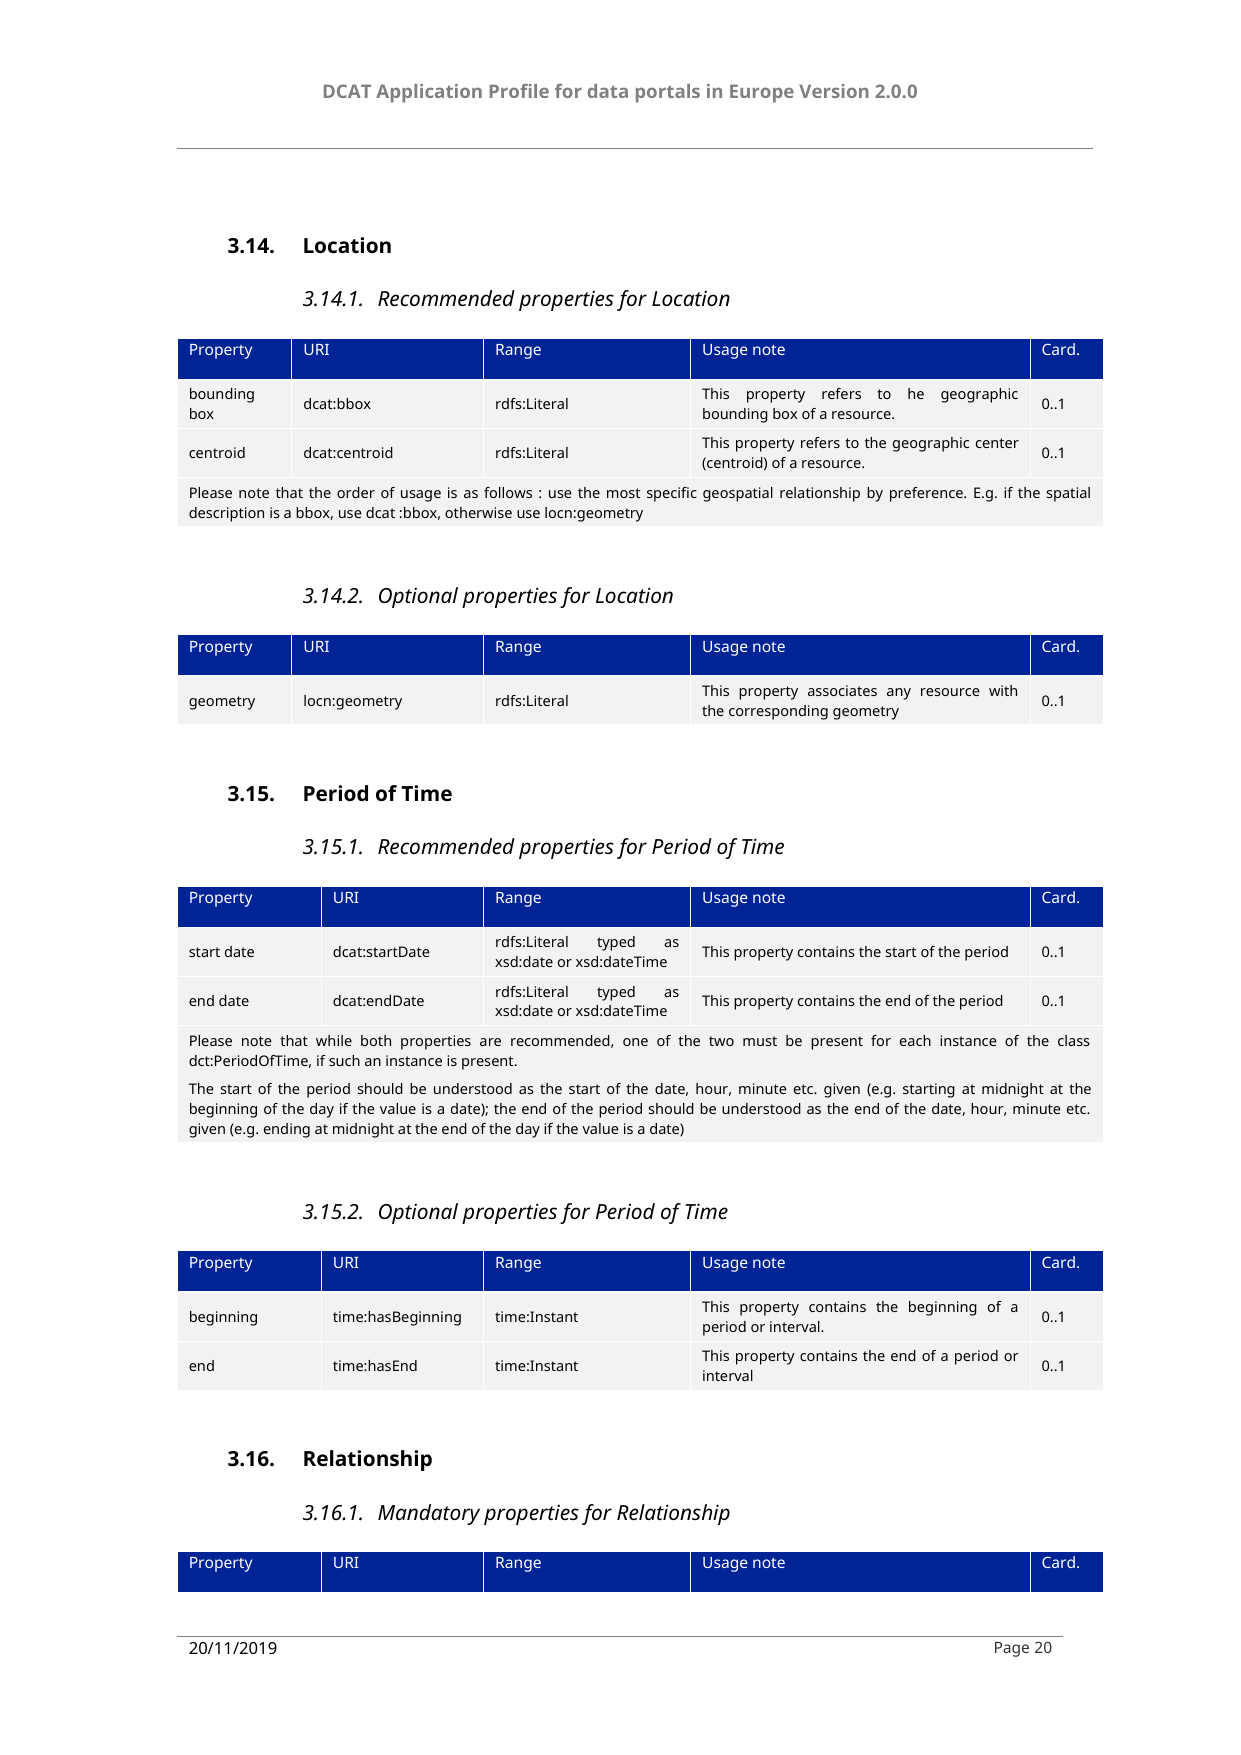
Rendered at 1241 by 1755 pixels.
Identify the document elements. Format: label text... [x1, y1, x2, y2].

table_header Usage note [691, 635, 1030, 675]
table_header Card. [1031, 1251, 1103, 1291]
table_header Property [178, 1251, 321, 1291]
table_header Range [484, 1251, 690, 1291]
table_cell Please note that the order of usage is as follows : use the most specific geospatial relationship by preference. E.g. if the spatial description is a bbox, use dcat :bbox, otherwise use locn:geometry [178, 478, 1103, 526]
table_cell 0..1 [1031, 429, 1103, 477]
subtitle Optional properties for Location [302, 581, 1063, 609]
table_cell dcat:centroid [292, 429, 483, 477]
table_cell rdfs:Literal typed as xsd:date or xsd:dateTime [484, 977, 690, 1025]
table_cell 0..1 [1031, 977, 1103, 1025]
table_cell time:hasBeginning [322, 1293, 483, 1341]
table_header Range [484, 1552, 690, 1592]
table_cell locn:geometry [292, 676, 483, 724]
table_cell dcat:bbox [292, 380, 483, 428]
table_cell rdfs:Literal [484, 380, 690, 428]
table_cell This property refers to he geographic bounding box of a resource. [691, 380, 1030, 428]
table_header Card. [1031, 1552, 1103, 1592]
table_cell rdfs:Literal [484, 676, 690, 724]
table_header Card. [1031, 339, 1103, 379]
table_header Property [178, 635, 291, 675]
table_cell rdfs:Literal [484, 429, 690, 477]
table_header URI [322, 1552, 483, 1592]
table_cell geometry [178, 676, 291, 724]
subtitle Optional properties for Period of Time [302, 1197, 1063, 1225]
table_header URI [322, 1251, 483, 1291]
table_cell centroid [178, 429, 291, 477]
table_header Property [178, 339, 291, 379]
table_cell end date [178, 977, 321, 1025]
table_header Range [484, 339, 690, 379]
table_cell time:Instant [484, 1293, 690, 1341]
table_header Range [484, 887, 690, 927]
table_header URI [322, 887, 483, 927]
table_header Property [178, 887, 321, 927]
subtitle Recommended properties for Period of Time [302, 832, 1063, 861]
table_cell dcat:endDate [322, 977, 483, 1025]
table_header Usage note [691, 1251, 1030, 1291]
table_header Usage note [691, 339, 1030, 379]
table_cell This property contains the end of the period [691, 977, 1030, 1025]
table_header Property [178, 1552, 321, 1592]
table_cell This property associates any resource with the corresponding geometry [691, 676, 1030, 724]
table_header URI [292, 635, 483, 675]
table_header Usage note [691, 887, 1030, 927]
table_header Range [484, 635, 690, 675]
subtitle Relationship [227, 1444, 1063, 1473]
table_cell This property contains the end of a period or interval [691, 1342, 1030, 1390]
table_cell end [178, 1342, 321, 1390]
subtitle Period of Time [227, 779, 1063, 807]
subtitle Recommended properties for Location [302, 284, 1063, 313]
table_cell time:hasEnd [322, 1342, 483, 1390]
table_cell Please note that while both properties are recommended, one of the two must be present for each instance of the class dct:PeriodOfTime, if such an instance is present. The start of the period should be understood as the start of the date, hour, minute etc. given (e.g. starting at midnight at the beginning of the day if the value is a date); the end of the period should be understood as the end of the date, hour, minute etc. given (e.g. ending at midnight at the end of the day if the value is a date) [178, 1026, 1103, 1142]
table_cell beginning [178, 1293, 321, 1341]
table_cell 0..1 [1031, 928, 1103, 976]
table_cell 0..1 [1031, 1293, 1103, 1341]
table_cell rdfs:Literal typed as xsd:date or xsd:dateTime [484, 928, 690, 976]
table_cell This property contains the beginning of a period or interval. [691, 1293, 1030, 1341]
table_cell bounding box [178, 380, 291, 428]
subtitle Location [227, 231, 1063, 259]
table_cell dcat:startDate [322, 928, 483, 976]
table_cell time:Instant [484, 1342, 690, 1390]
table_header Card. [1031, 635, 1103, 675]
table_cell This property contains the start of the period [691, 928, 1030, 976]
table_header Usage note [691, 1552, 1030, 1592]
table_cell This property refers to the geographic center (centroid) of a resource. [691, 429, 1030, 477]
table_header URI [292, 339, 483, 379]
table_cell 0..1 [1031, 676, 1103, 724]
table_cell start date [178, 928, 321, 976]
table_cell 0..1 [1031, 380, 1103, 428]
table_cell 0..1 [1031, 1342, 1103, 1390]
subtitle Mandatory properties for Relationship [302, 1498, 1063, 1526]
table_header Card. [1031, 887, 1103, 927]
